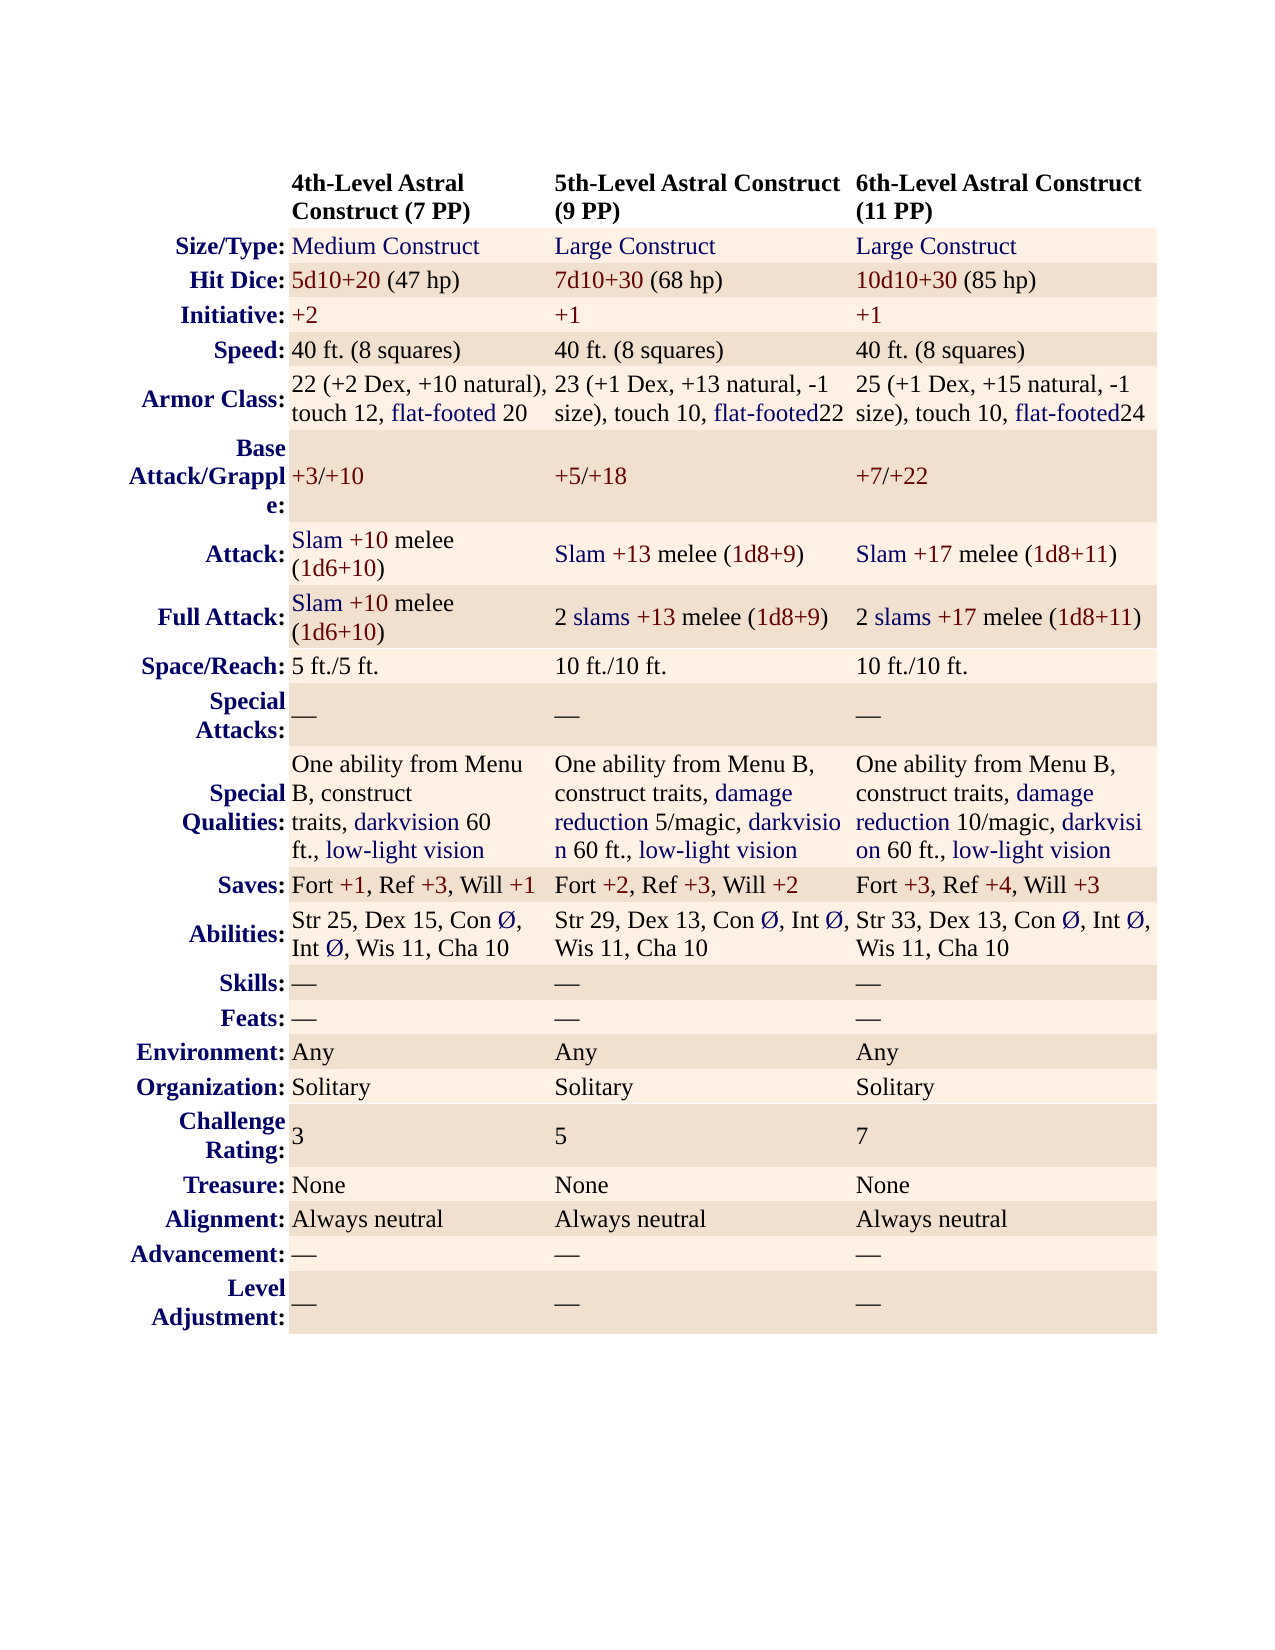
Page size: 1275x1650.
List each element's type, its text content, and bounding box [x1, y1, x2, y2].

table_cell Medium Construct [289, 228, 551, 263]
table_cell Challenge Rating: [118, 1104, 288, 1167]
table_cell 40 ft. (8 squares) [551, 332, 853, 366]
table_cell Solitary [289, 1069, 551, 1103]
table_cell Any [551, 1034, 853, 1069]
table_cell — [289, 1236, 551, 1271]
table_cell Organization: [118, 1069, 288, 1103]
table_cell — [853, 1000, 1157, 1034]
table_cell Always neutral [853, 1201, 1157, 1236]
table_cell 10 ft./10 ft. [853, 649, 1157, 683]
table_cell Str 29, Dex 13, Con Ø, Int Ø, Wis 11, Cha 10 [551, 902, 853, 965]
table_cell None [853, 1167, 1157, 1201]
table_cell One ability from Menu B, construct traits, damage reduction 5/magic, darkvision 60 ft., low-light vision [551, 746, 853, 867]
table_cell +1 [853, 297, 1157, 332]
table_cell 25 (+1 Dex, +15 natural, -1 size), touch 10, flat-footed24 [853, 366, 1157, 430]
table_cell — [551, 683, 853, 746]
table_cell Attack: [118, 522, 288, 585]
table_cell — [551, 1000, 853, 1034]
table_cell One ability from Menu B, construct traits, darkvision 60 ft., low-light vision [289, 746, 551, 867]
table_cell +1 [551, 297, 853, 332]
table_cell Speed: [118, 332, 288, 366]
table_cell Always neutral [551, 1201, 853, 1236]
table_cell Always neutral [289, 1201, 551, 1236]
table_cell — [551, 1236, 853, 1271]
table_cell Solitary [551, 1069, 853, 1103]
table_cell Alignment: [118, 1201, 288, 1236]
table_cell Slam +10 melee (1d6+10) [289, 585, 551, 648]
table_cell Saves: [118, 867, 288, 902]
table_cell 5 [551, 1104, 853, 1167]
table_cell +7/+22 [853, 430, 1157, 522]
table_cell — [289, 965, 551, 1000]
table_cell — [853, 683, 1157, 746]
table_cell None [289, 1167, 551, 1201]
table_cell 7d10+30 (68 hp) [551, 263, 853, 297]
table_cell Any [289, 1034, 551, 1069]
table_cell Initiative: [118, 297, 288, 332]
table_cell Slam +13 melee (1d8+9) [551, 522, 853, 585]
table_cell Slam +17 melee (1d8+11) [853, 522, 1157, 585]
table_cell Special Attacks: [118, 683, 288, 746]
table_cell +2 [289, 297, 551, 332]
table_header [118, 165, 288, 228]
table_cell Any [853, 1034, 1157, 1069]
table_cell 40 ft. (8 squares) [289, 332, 551, 366]
table_cell Full Attack: [118, 585, 288, 648]
table_cell Environment: [118, 1034, 288, 1069]
table_cell Hit Dice: [118, 263, 288, 297]
table_cell Large Construct [551, 228, 853, 263]
table_cell Str 33, Dex 13, Con Ø, Int Ø, Wis 11, Cha 10 [853, 902, 1157, 965]
table_cell Treasure: [118, 1167, 288, 1201]
table_cell +5/+18 [551, 430, 853, 522]
table_cell Solitary [853, 1069, 1157, 1103]
table_cell 3 [289, 1104, 551, 1167]
table_cell Str 25, Dex 15, Con Ø, Int Ø, Wis 11, Cha 10 [289, 902, 551, 965]
table_cell — [289, 1271, 551, 1334]
table_cell Special Qualities: [118, 746, 288, 867]
table_cell 7 [853, 1104, 1157, 1167]
table_cell 5d10+20 (47 hp) [289, 263, 551, 297]
table_header 5th-Level Astral Construct (9 PP) [551, 165, 853, 228]
table_cell 5 ft./5 ft. [289, 649, 551, 683]
table_cell 40 ft. (8 squares) [853, 332, 1157, 366]
table_cell Skills: [118, 965, 288, 1000]
table_cell Base Attack/Grapple: [118, 430, 288, 522]
table_cell — [289, 1000, 551, 1034]
table_cell 2 slams +13 melee (1d8+9) [551, 585, 853, 648]
table_cell — [551, 1271, 853, 1334]
table_cell Fort +3, Ref +4, Will +3 [853, 867, 1157, 902]
table_cell Level Adjustment: [118, 1271, 288, 1334]
table_cell Fort +2, Ref +3, Will +2 [551, 867, 853, 902]
table_cell Size/Type: [118, 228, 288, 263]
table_cell — [853, 965, 1157, 1000]
table_cell 23 (+1 Dex, +13 natural, -1 size), touch 10, flat-footed22 [551, 366, 853, 430]
table_cell — [289, 683, 551, 746]
table_cell — [551, 965, 853, 1000]
table_cell Feats: [118, 1000, 288, 1034]
table_header 4th-Level Astral Construct (7 PP) [289, 165, 551, 228]
table_cell Large Construct [853, 228, 1157, 263]
table_cell — [853, 1236, 1157, 1271]
table_header 6th-Level Astral Construct (11 PP) [853, 165, 1157, 228]
table_cell Advancement: [118, 1236, 288, 1271]
table_cell 10 ft./10 ft. [551, 649, 853, 683]
table_cell Armor Class: [118, 366, 288, 430]
table_cell 2 slams +17 melee (1d8+11) [853, 585, 1157, 648]
table_cell Fort +1, Ref +3, Will +1 [289, 867, 551, 902]
table_cell None [551, 1167, 853, 1201]
table_cell 10d10+30 (85 hp) [853, 263, 1157, 297]
table_cell — [853, 1271, 1157, 1334]
table_cell 22 (+2 Dex, +10 natural), touch 12, flat-footed 20 [289, 366, 551, 430]
table_cell +3/+10 [289, 430, 551, 522]
table_cell One ability from Menu B, construct traits, damage reduction 10/magic, darkvision 60 ft., low-light vision [853, 746, 1157, 867]
table_cell Slam +10 melee (1d6+10) [289, 522, 551, 585]
table_cell Space/Reach: [118, 649, 288, 683]
table_cell Abilities: [118, 902, 288, 965]
